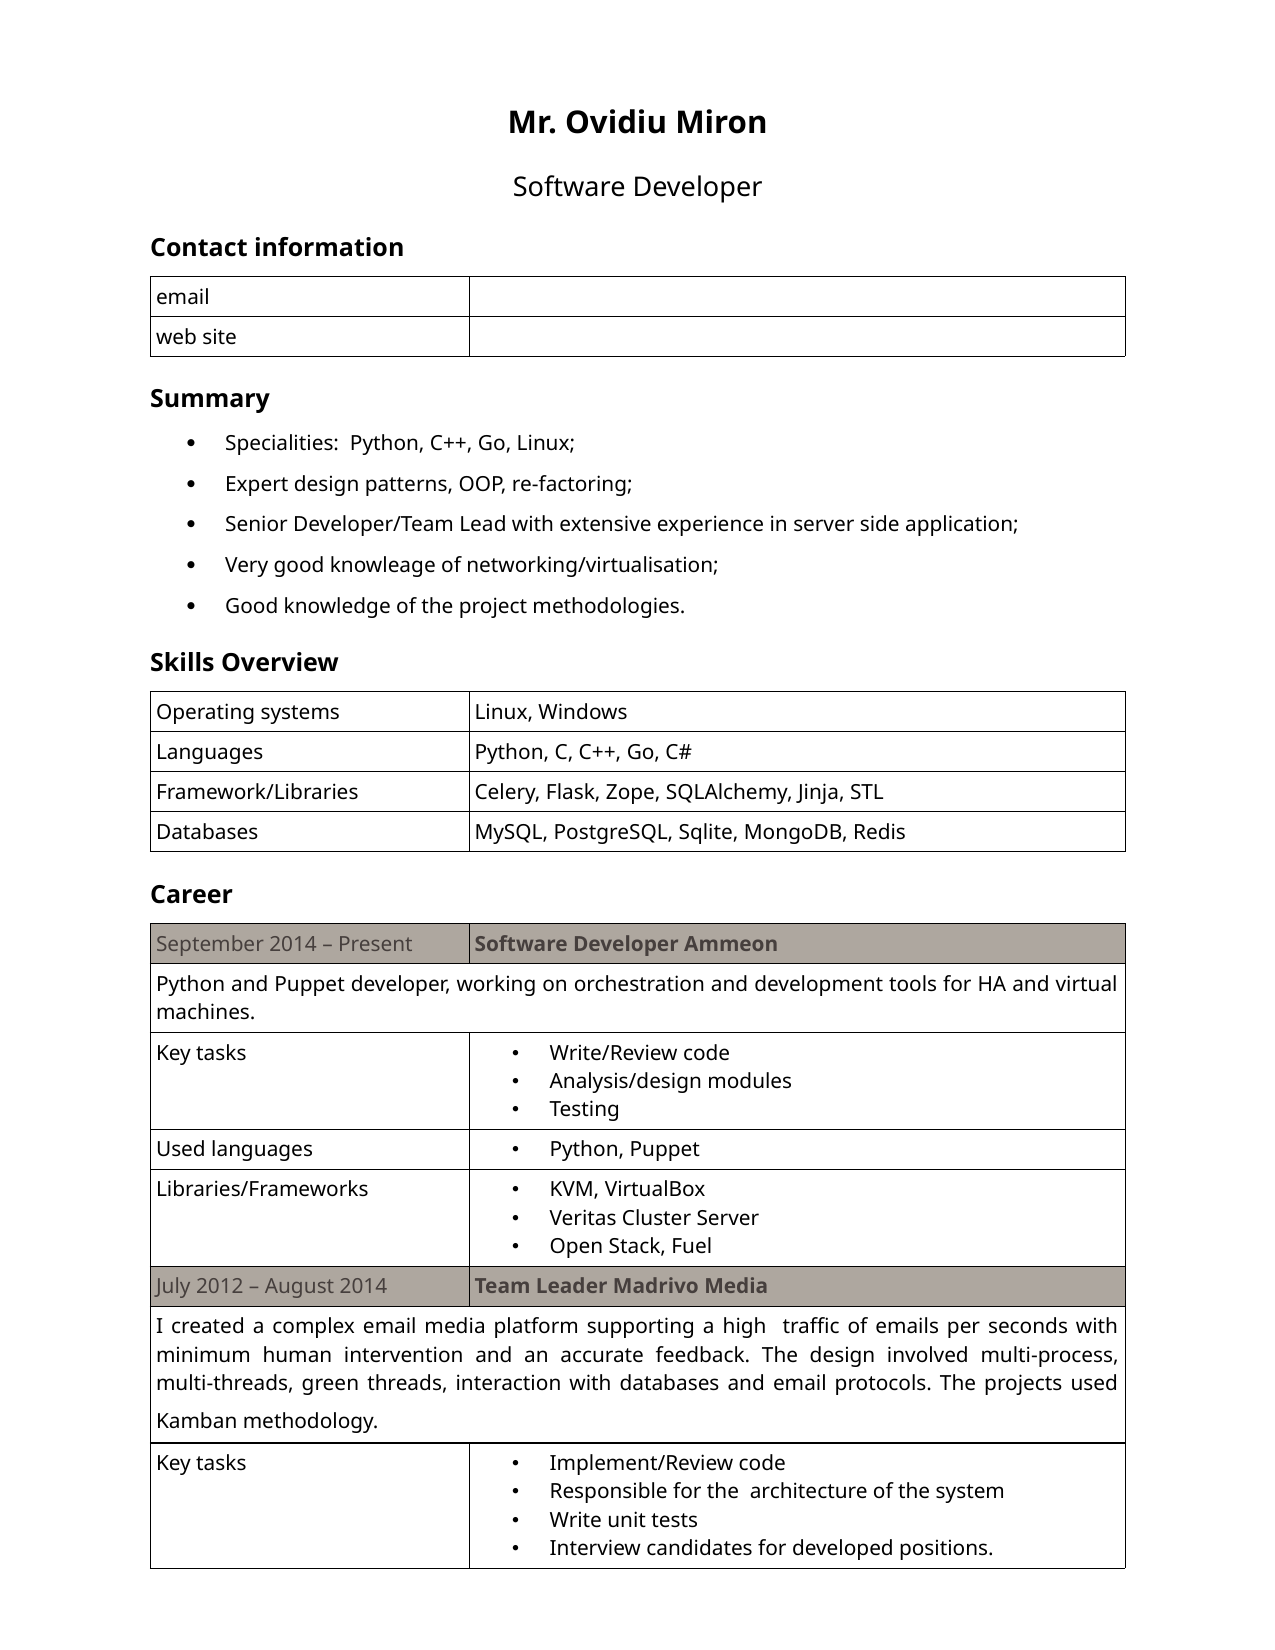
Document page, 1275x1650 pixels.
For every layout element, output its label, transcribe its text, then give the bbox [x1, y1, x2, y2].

table_cell Used languages [151, 1130, 469, 1169]
table_cell KVM, VirtualBox Veritas Cluster Server Open Stack, Fuel [470, 1170, 1125, 1266]
table_cell Python, Puppet [470, 1130, 1125, 1169]
table_header July 2012 – August 2014 [151, 1267, 469, 1306]
table_header Python and Puppet developer, working on orchestration and development tools for HA and virtual machines. [151, 964, 1125, 1032]
table_cell MySQL, PostgreSQL, Sqlite, MongoDB, Redis [470, 812, 1125, 851]
subtitle Software Developer [150, 168, 1125, 204]
list Expert design patterns, OOP, re-factoring; [187, 469, 1125, 497]
subtitle Summary [150, 381, 1125, 415]
table_header Operating systems [151, 692, 469, 731]
subtitle Contact information [150, 229, 1125, 263]
list Senior Developer/Team Lead with extensive experience in server side application; [187, 509, 1125, 538]
table_cell Databases [151, 812, 469, 851]
table_header [470, 277, 1125, 316]
list Very good knowleage of networking/virtualisation; [187, 551, 1125, 579]
table_cell [470, 317, 1125, 356]
table_cell Python, C, C++, Go, C# [470, 732, 1125, 771]
table_header Software Developer Ammeon [470, 924, 1125, 963]
table_header Implement/Review code Responsible for the architecture of the system Write unit tests Interview candidates for developed positions. [470, 1444, 1125, 1568]
subtitle Mr. Ovidiu Miron [150, 100, 1125, 143]
list Good knowledge of the project methodologies. [187, 591, 1125, 620]
subtitle Career [150, 877, 1125, 911]
subtitle Skills Overview [150, 645, 1125, 679]
table_header September 2014 – Present [151, 924, 469, 963]
table_header Team Leader Madrivo Media [470, 1267, 1125, 1306]
table_header Key tasks [151, 1444, 469, 1568]
table_header email [151, 277, 469, 316]
table_cell Celery, Flask, Zope, SQLAlchemy, Jinja, STL [470, 772, 1125, 811]
table_cell Framework/Libraries [151, 772, 469, 811]
table_cell Languages [151, 732, 469, 771]
list Specialities: Python, C++, Go, Linux; [187, 428, 1125, 456]
table_header Linux, Windows [470, 692, 1125, 731]
table_cell Libraries/Frameworks [151, 1170, 469, 1266]
table_cell web site [151, 317, 469, 356]
table_header I created a complex email media platform supporting a high traffic of emails per seconds with minimum human intervention and an accurate feedback. The design involved multi-process, multi-threads, green threads, interaction with databases and email protocols. The projects used Kamban methodology. [151, 1307, 1125, 1442]
table_header Write/Review code Analysis/design modules Testing [470, 1033, 1125, 1129]
table_header Key tasks [151, 1033, 469, 1129]
